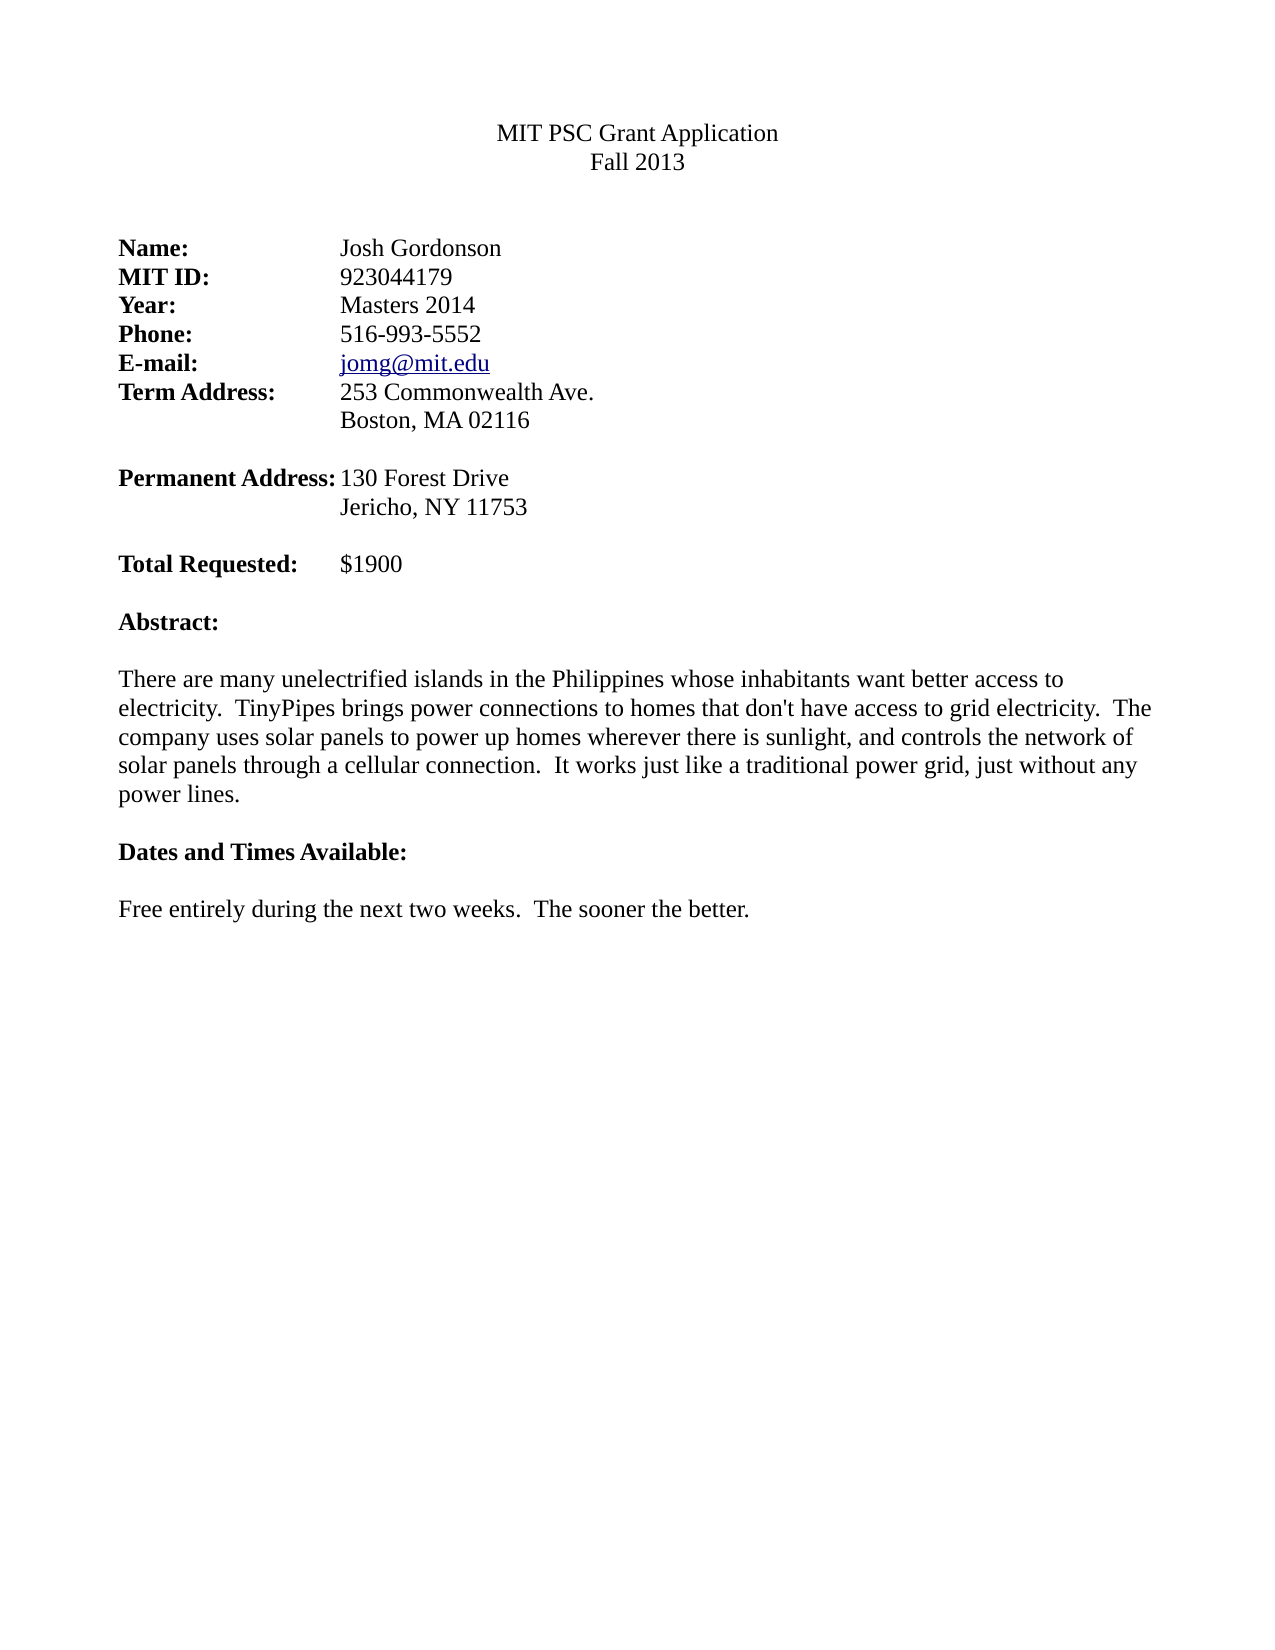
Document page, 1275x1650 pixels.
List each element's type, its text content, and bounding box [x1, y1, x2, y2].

text MIT ID: 923044179 [118, 262, 1157, 291]
text Abstract: [118, 607, 1157, 636]
text Jericho, NY 11753 [118, 492, 1157, 521]
text Dates and Times Available: [118, 837, 1157, 866]
text Free entirely during the next two weeks. The sooner the better. [118, 894, 1157, 923]
text Fall 2013 [118, 147, 1157, 176]
text MIT PSC Grant Application [118, 118, 1157, 147]
text Year: Masters 2014 [118, 291, 1157, 319]
text There are many unelectrified islands in the Philippines whose inhabitants want better access to electricity. TinyPipes brings power connections to homes that don't have access to grid electricity. The company uses solar panels to power up homes wherever there is sunlight, and controls the network of solar panels through a cellular connection. It works just like a traditional power grid, just without any power lines. [118, 664, 1157, 808]
text Boston, MA 02116 [118, 406, 1157, 434]
text Name: Josh Gordonson [118, 233, 1157, 262]
text Total Requested: $1900 [118, 549, 1157, 578]
text Phone: 516-993-5552 [118, 319, 1157, 348]
text Permanent Address: 130 Forest Drive [118, 463, 1157, 492]
text E-mail: jomg@mit.edu [118, 348, 1157, 377]
text Term Address: 253 Commonwealth Ave. [118, 377, 1157, 406]
